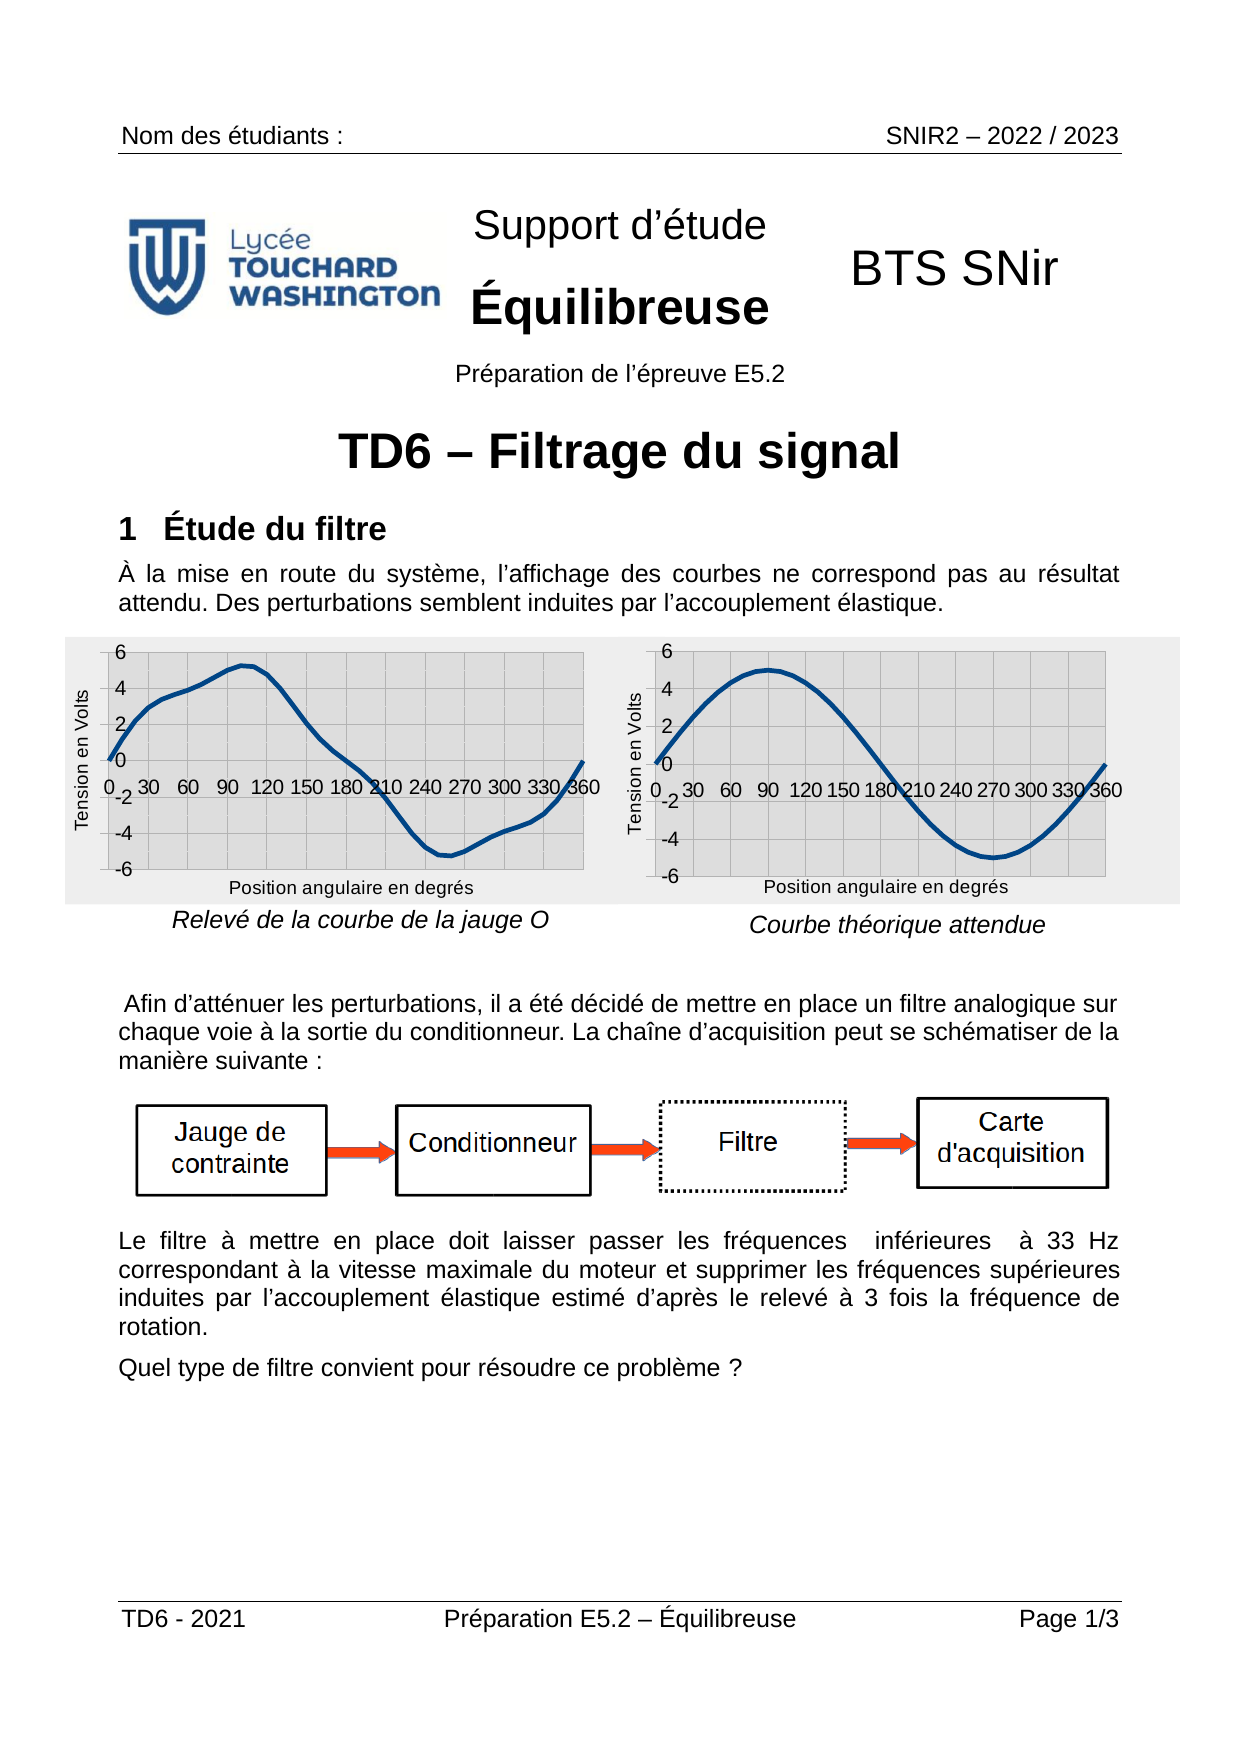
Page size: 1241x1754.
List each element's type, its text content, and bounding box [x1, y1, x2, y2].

text Le filtre à mettre en place doit laisser passer les fréquences inférieures à 33 Hz correspondant à la vitesse maximale du moteur et supprimer les fréquences supérieures induites par l’accouplement élastique estimé d’après le relevé à 3 fois la fréquence de rotation. [118, 1209, 1122, 1341]
table_header BTS SNir [788, 182, 1122, 353]
text Courbe théorique attendue [618, 905, 1180, 938]
table_header Support d’étude Équilibreuse [453, 182, 787, 353]
picture [118, 1086, 1123, 1209]
text Afin d’atténuer les perturbations, il a été décidé de mettre en place un filtre analogique sur chaque voie à la sortie du conditionneur. La chaîne d’acquisition peut se schématiser de la manière suivante : [118, 989, 1122, 1075]
table_cell Préparation de l’épreuve E5.2 [118, 353, 1122, 393]
text Quel type de filtre convient pour résoudre ce problème ? [118, 1353, 1122, 1381]
title TD6 – Filtrage du signal [118, 422, 1122, 479]
text Relevé de la courbe de la jauge O [65, 905, 618, 933]
text À la mise en route du système, l’affichage des courbes ne correspond pas au résultat attendu. Des perturbations semblent induites par l’accouplement élastique. [118, 559, 1122, 617]
picture [123, 212, 447, 319]
table_header [118, 182, 453, 353]
subtitle Étude du filtre [118, 509, 1122, 547]
